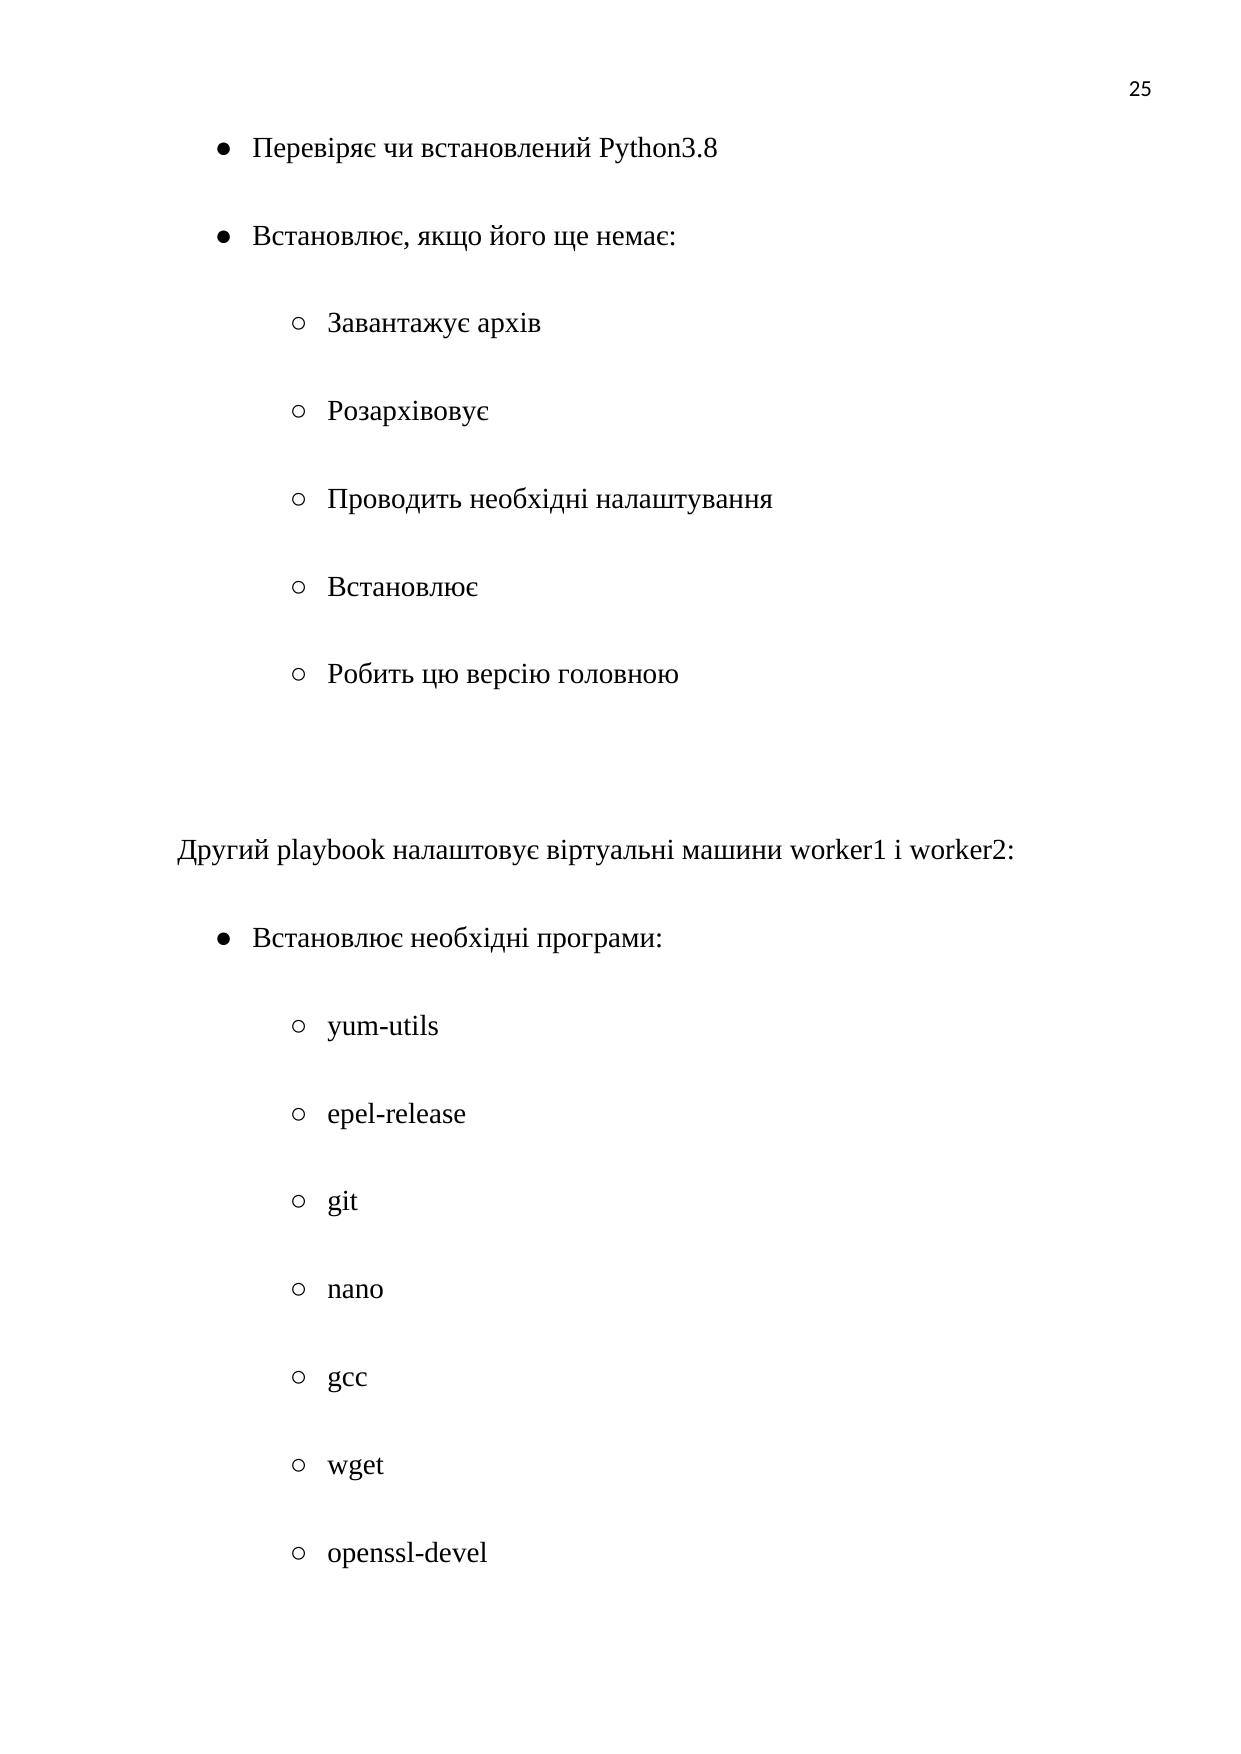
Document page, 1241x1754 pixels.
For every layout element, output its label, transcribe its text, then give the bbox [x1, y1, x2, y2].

list epel-release [289, 1096, 1152, 1129]
list git [289, 1183, 1152, 1217]
list wget [289, 1447, 1152, 1481]
text Другий playbook налаштовує віртуальні машини worker1 i worker2: [177, 832, 1152, 866]
list Проводить необхідні налаштування [289, 481, 1152, 514]
list Встановлює [289, 569, 1152, 602]
list Завантажує архів [289, 305, 1152, 339]
list Перевіряє чи встановлений Python3.8 [214, 130, 1152, 163]
list gcc [289, 1359, 1152, 1393]
list nano [289, 1271, 1152, 1305]
list openssl-devel [289, 1535, 1152, 1568]
list Встановлює, якщо його ще немає: [214, 218, 1152, 251]
list Розархівовує [289, 393, 1152, 427]
list Робить цю версію головною [289, 657, 1152, 690]
list Встановлює необхідні програми: [214, 920, 1152, 954]
list yum-utils [289, 1008, 1152, 1041]
